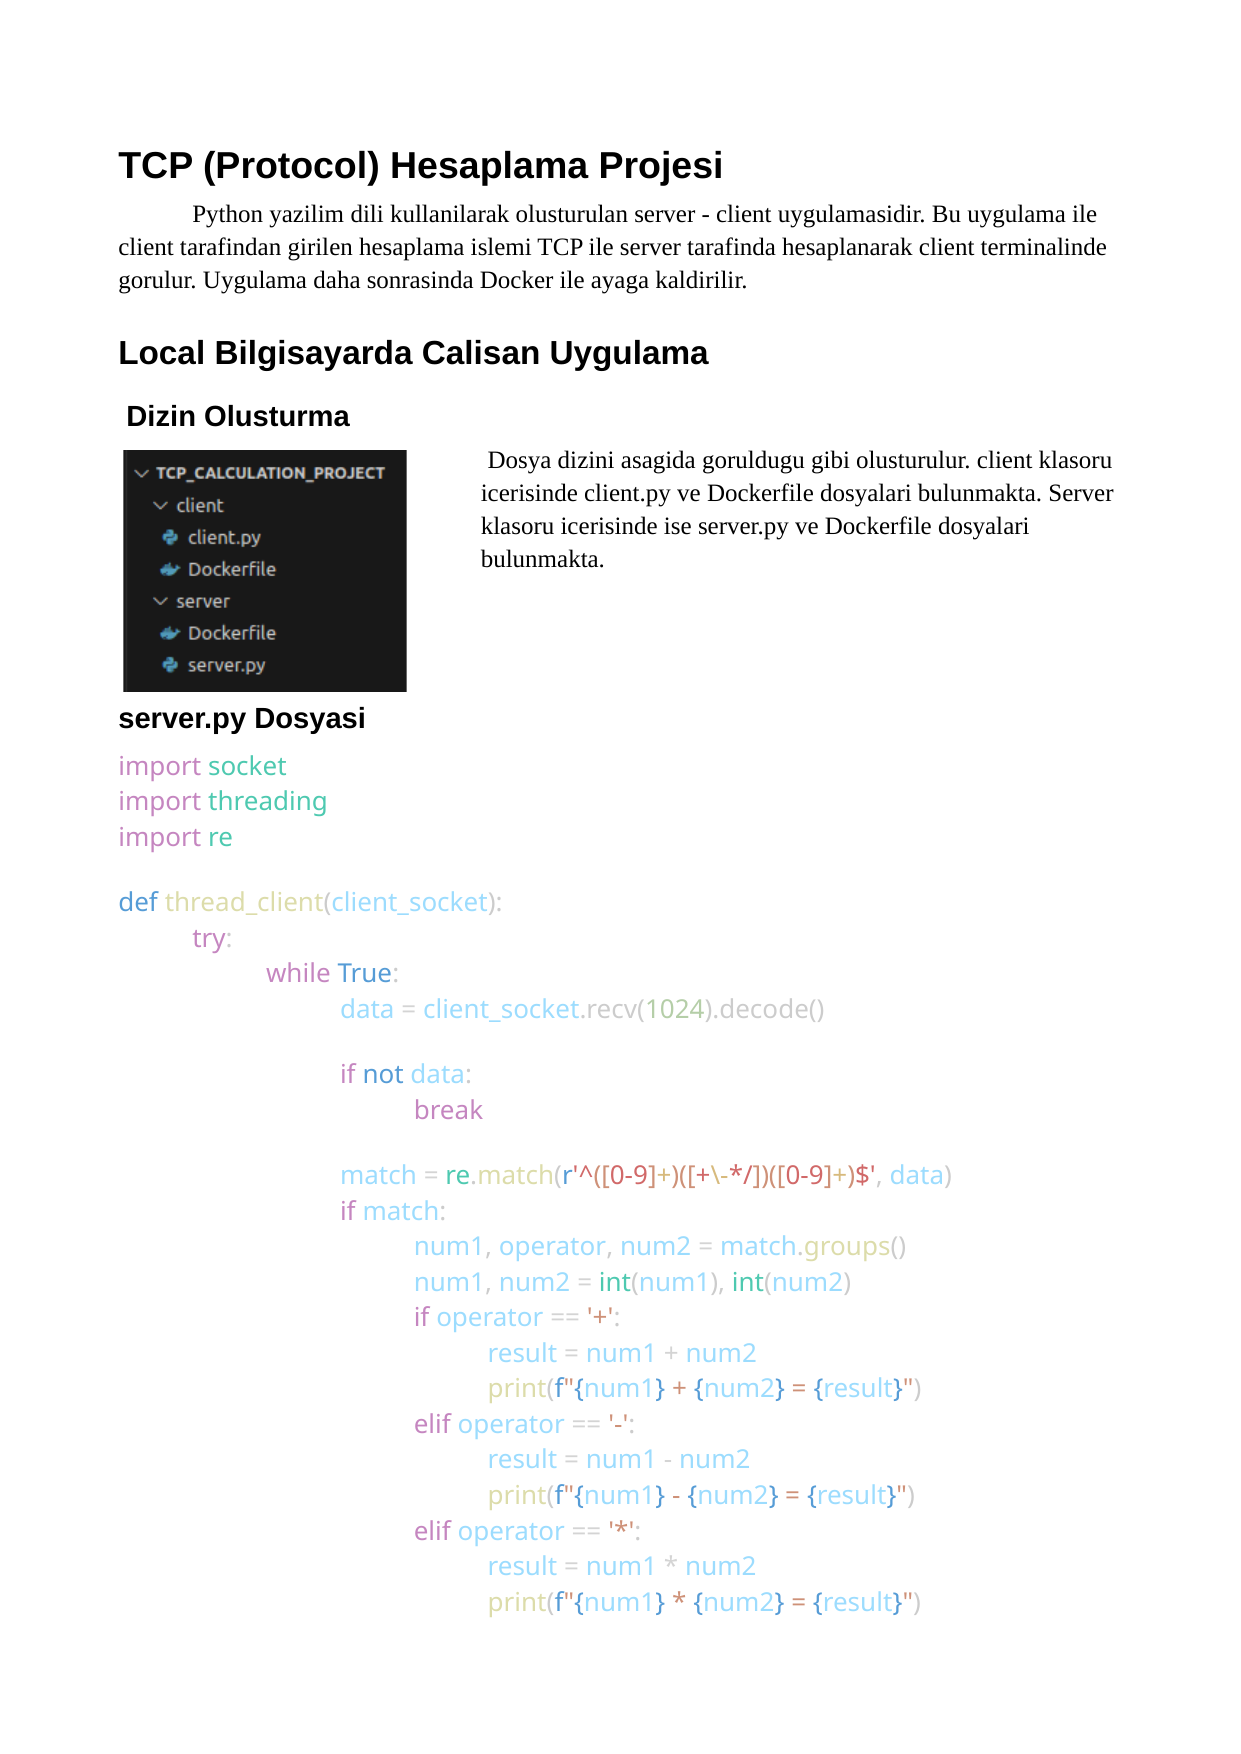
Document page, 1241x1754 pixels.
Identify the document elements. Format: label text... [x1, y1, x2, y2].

text print(f"{num1} * {num2} = {result}") [413, 1583, 1122, 1619]
text def thread_client(client_socket): [118, 884, 1122, 919]
picture [123, 450, 407, 692]
text Python yazilim dili kullanilarak olusturulan server - client uygulamasidir. Bu uygulama ile client tarafindan girilen hesaplama islemi TCP ile server tarafinda hesaplanarak client terminalinde gorulur. Uygulama daha sonrasinda Docker ile ayaga kaldirilir. [118, 199, 1122, 293]
subtitle server.py Dosyasi [118, 701, 1122, 735]
text match = re.match(r'^([0-9]+)([+\-*/])([0-9]+)$', data) [340, 1157, 1122, 1192]
subtitle TCP (Protocol) Hesaplama Projesi [118, 143, 1122, 186]
text result = num1 - num2 [413, 1441, 1122, 1477]
text num1, operator, num2 = match.groups() [413, 1228, 1122, 1263]
subtitle Dizin Olusturma [118, 399, 1122, 432]
text import re [118, 818, 1122, 854]
text num1, num2 = int(num1), int(num2) [413, 1263, 1122, 1299]
text if not data: [340, 1056, 1122, 1091]
text while True: [266, 955, 1122, 990]
text elif operator == '*': [413, 1512, 1122, 1548]
subtitle Local Bilgisayarda Calisan Uygulama [118, 333, 1122, 372]
text elif operator == '-': [413, 1406, 1122, 1441]
text try: [192, 919, 1122, 955]
text data = client_socket.recv(1024).decode() [340, 990, 1122, 1026]
text Dosya dizini asagida goruldugu gibi olusturulur. client klasoru icerisinde client.py ve Dockerfile dosyalari bulunmakta. Server klasoru icerisinde ise server.py ve Dockerfile dosyalari bulunmakta. [192, 445, 1122, 573]
text if operator == '+': [413, 1299, 1122, 1334]
text result = num1 + num2 [413, 1334, 1122, 1370]
text print(f"{num1} - {num2} = {result}") [413, 1477, 1122, 1512]
text break [340, 1091, 1122, 1127]
text import threading [118, 783, 1122, 818]
text if match: [340, 1192, 1122, 1228]
text result = num1 * num2 [413, 1548, 1122, 1583]
text print(f"{num1} + {num2} = {result}") [413, 1370, 1122, 1406]
text import socket [118, 747, 1122, 783]
